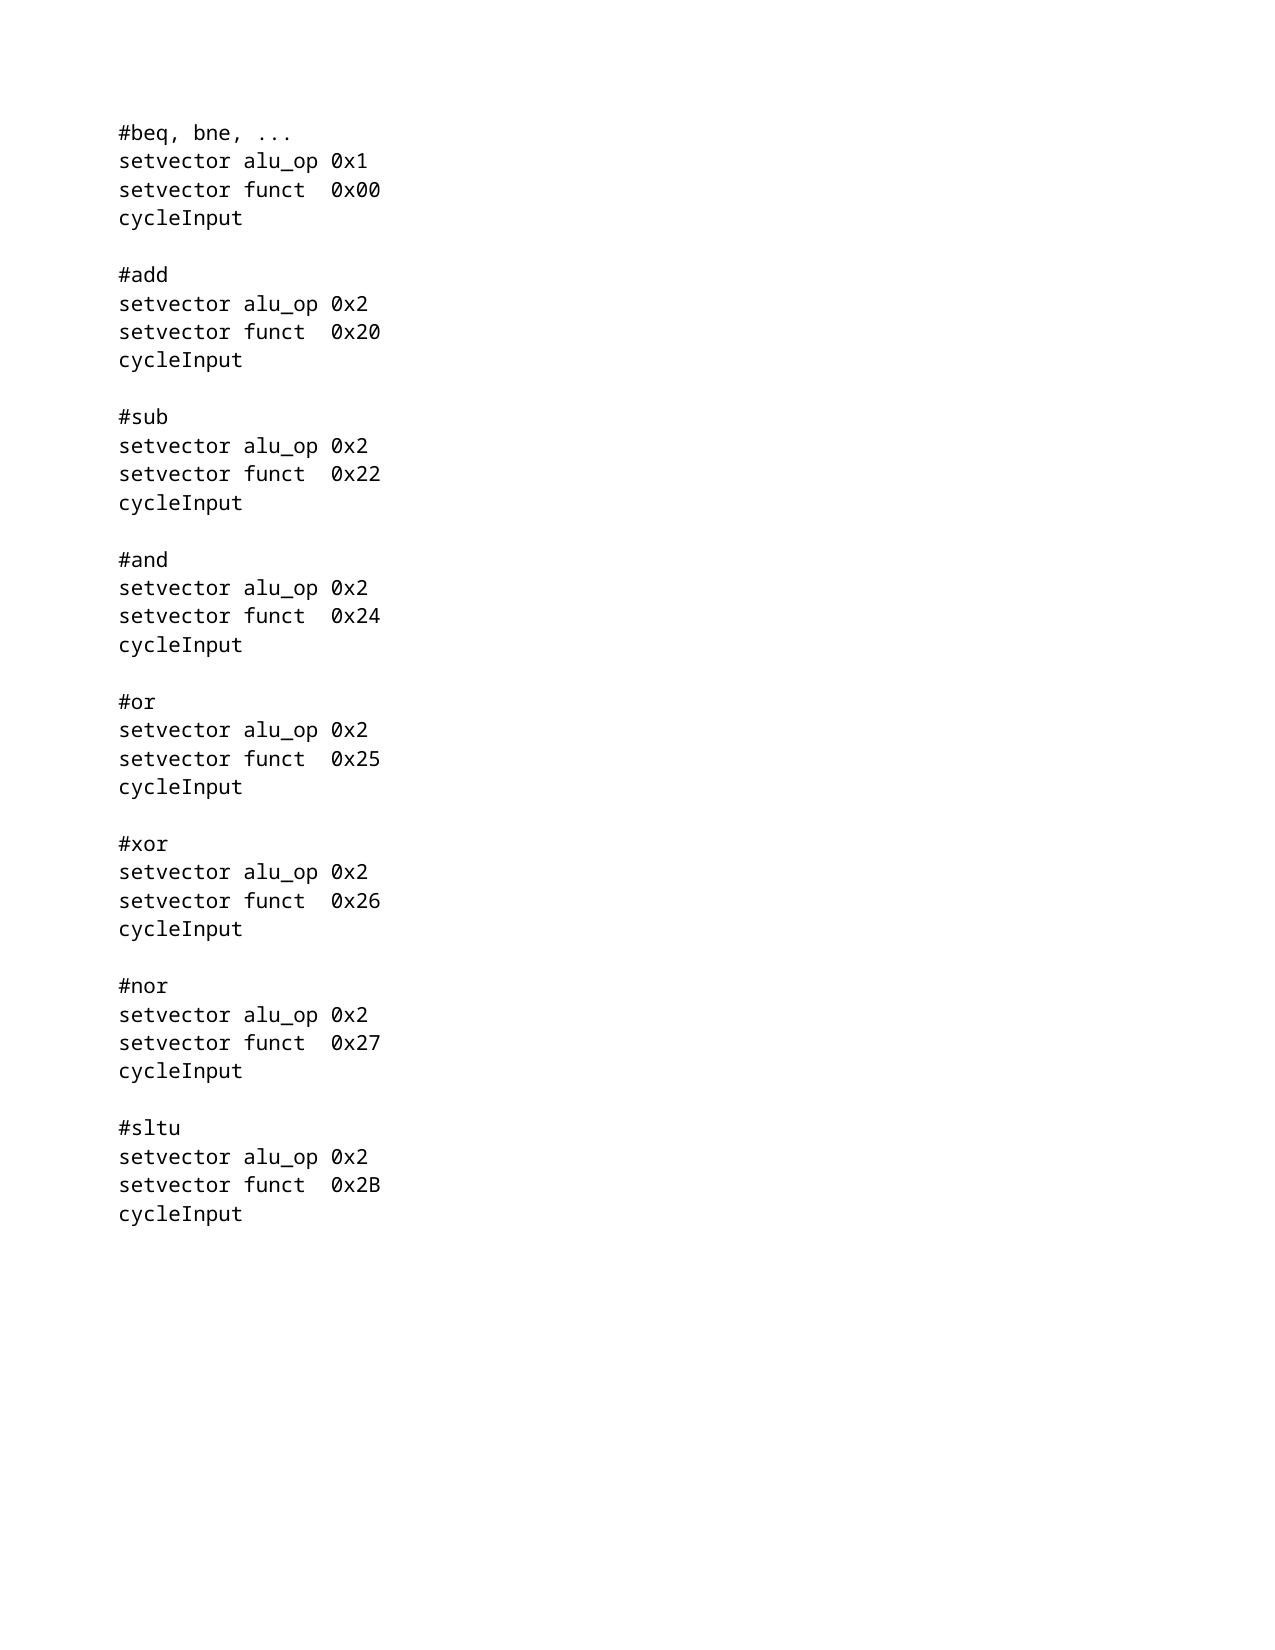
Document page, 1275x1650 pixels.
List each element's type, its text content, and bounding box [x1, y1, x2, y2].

text setvector alu_op 0x2 [118, 715, 1157, 744]
text setvector funct 0x2B [118, 1170, 1157, 1199]
text cycleInput [118, 203, 1157, 232]
text #nor [118, 971, 1157, 1000]
text setvector funct 0x24 [118, 602, 1157, 630]
text cycleInput [118, 630, 1157, 658]
text setvector funct 0x26 [118, 886, 1157, 914]
text #sltu [118, 1113, 1157, 1142]
text setvector funct 0x20 [118, 317, 1157, 346]
text setvector alu_op 0x2 [118, 1000, 1157, 1028]
text setvector funct 0x00 [118, 175, 1157, 203]
text #xor [118, 829, 1157, 857]
text setvector alu_op 0x2 [118, 431, 1157, 459]
text #sub [118, 402, 1157, 431]
text setvector funct 0x25 [118, 744, 1157, 772]
text #add [118, 260, 1157, 289]
text setvector alu_op 0x2 [118, 1142, 1157, 1170]
text setvector alu_op 0x1 [118, 147, 1157, 175]
text setvector alu_op 0x2 [118, 857, 1157, 886]
text cycleInput [118, 488, 1157, 516]
text cycleInput [118, 1057, 1157, 1085]
text cycleInput [118, 772, 1157, 801]
text setvector alu_op 0x2 [118, 289, 1157, 317]
text setvector funct 0x22 [118, 459, 1157, 488]
text setvector alu_op 0x2 [118, 573, 1157, 602]
text #or [118, 687, 1157, 715]
text cycleInput [118, 1199, 1157, 1227]
text #and [118, 545, 1157, 573]
text cycleInput [118, 346, 1157, 374]
text cycleInput [118, 914, 1157, 943]
text #beq, bne, ... [118, 118, 1157, 147]
text setvector funct 0x27 [118, 1028, 1157, 1057]
